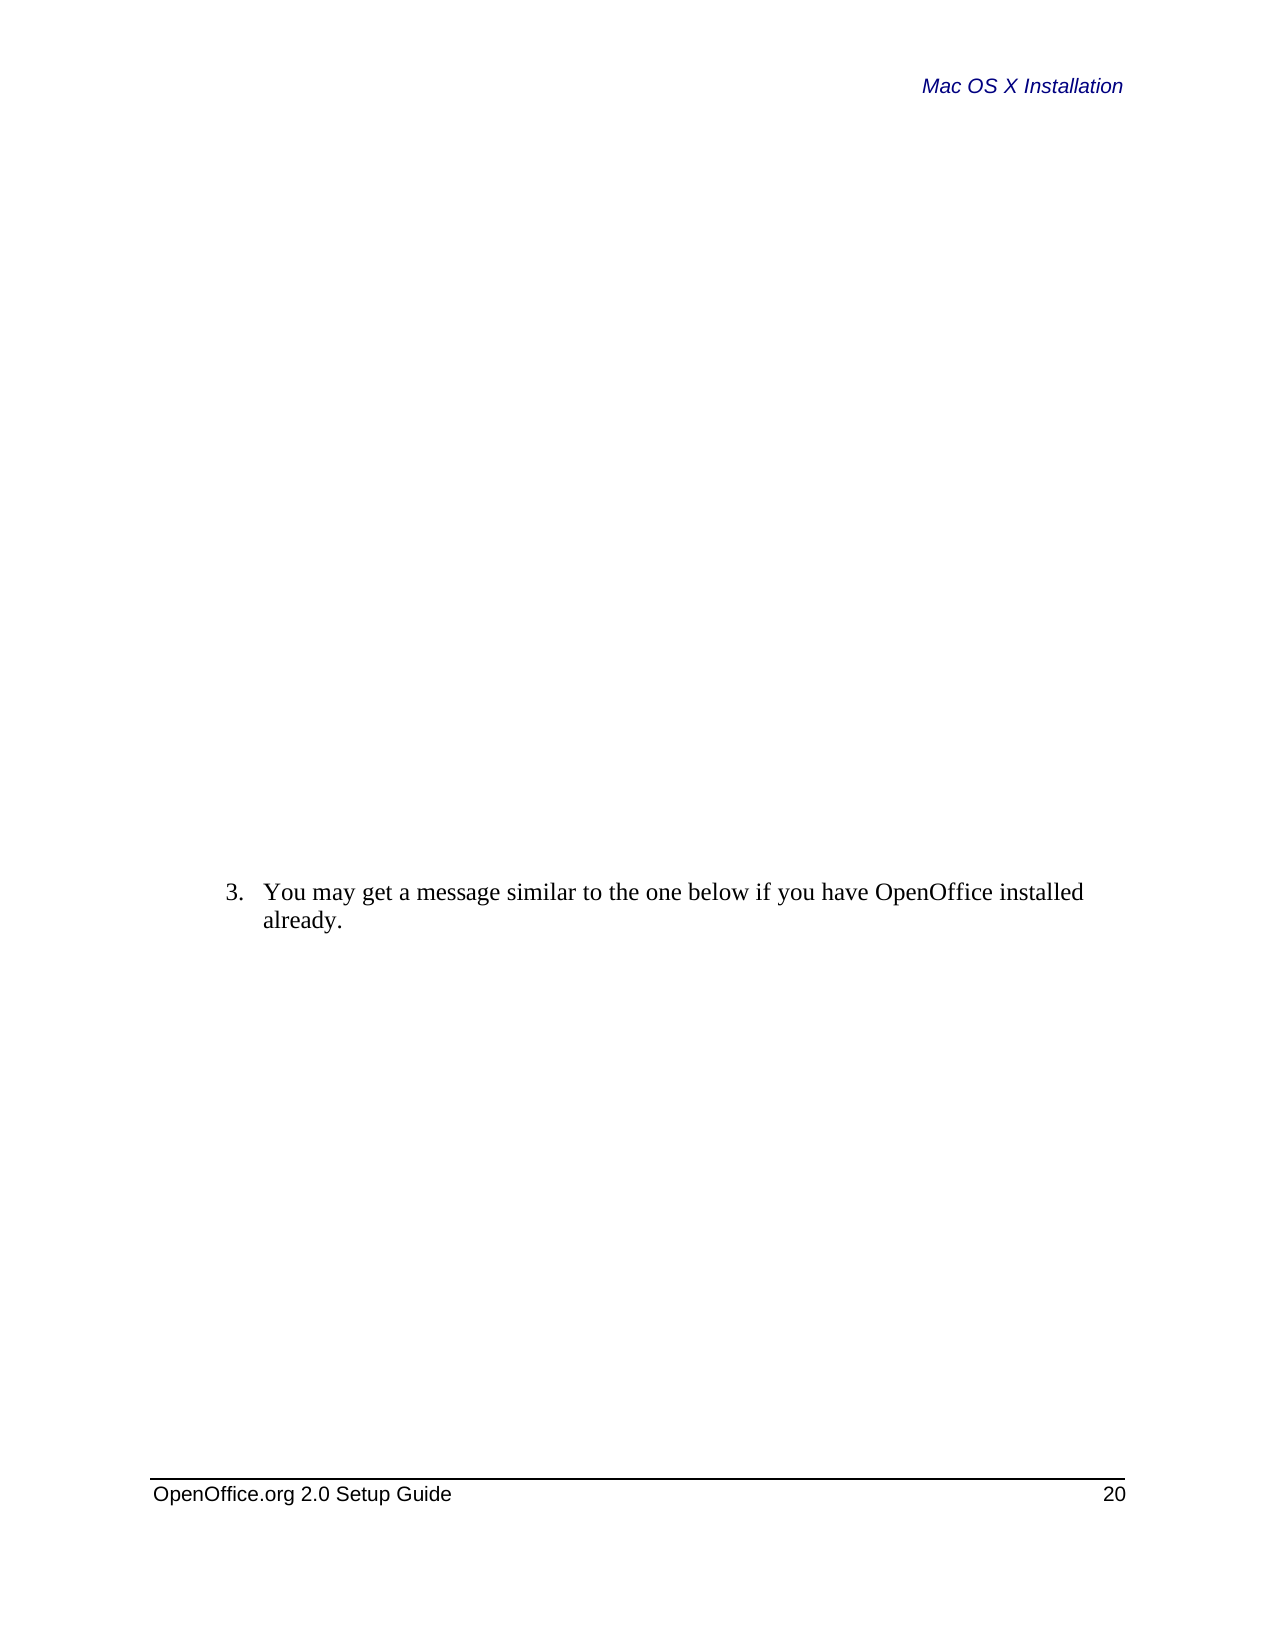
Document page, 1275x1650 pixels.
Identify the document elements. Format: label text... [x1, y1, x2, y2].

list You may get a message similar to the one below if you have OpenOffice installed already. [225, 878, 1125, 934]
list [225, 134, 1125, 162]
